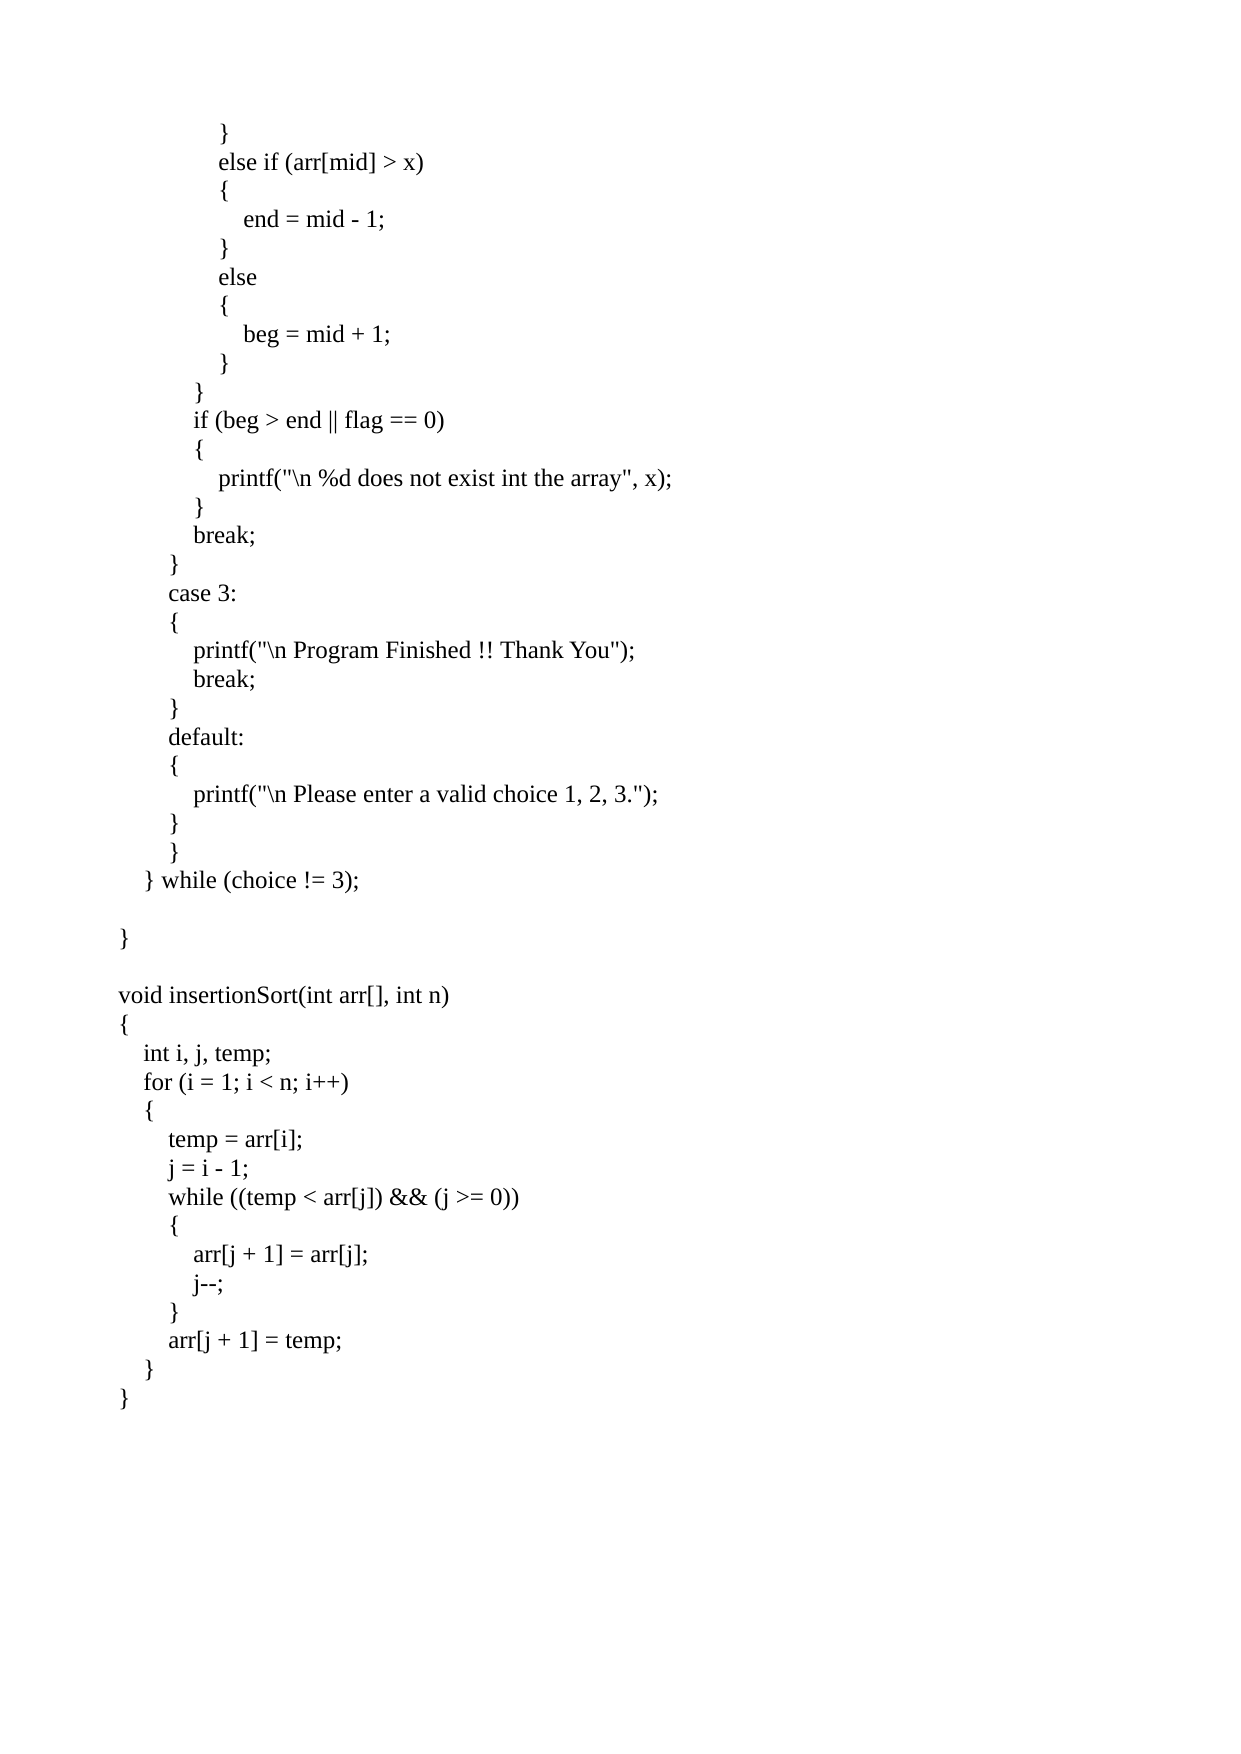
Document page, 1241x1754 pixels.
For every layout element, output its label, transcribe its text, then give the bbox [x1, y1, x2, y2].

text { [118, 1211, 1122, 1239]
text { [118, 176, 1122, 204]
text { [118, 607, 1122, 636]
text { [118, 291, 1122, 319]
text default: [118, 722, 1122, 751]
text { [118, 1009, 1122, 1038]
text } [118, 693, 1122, 722]
text case 3: [118, 578, 1122, 607]
text } [118, 808, 1122, 837]
text break; [118, 521, 1122, 549]
text j--; [118, 1268, 1122, 1297]
text } [118, 1297, 1122, 1326]
text } [118, 377, 1122, 406]
text printf("\n Please enter a valid choice 1, 2, 3."); [118, 779, 1122, 808]
text arr[j + 1] = arr[j]; [118, 1239, 1122, 1268]
text } [118, 923, 1122, 952]
text } [118, 837, 1122, 866]
text } [118, 1354, 1122, 1383]
text } [118, 1383, 1122, 1412]
text } [118, 492, 1122, 521]
text printf("\n %d does not exist int the array", x); [118, 463, 1122, 492]
text end = mid - 1; [118, 204, 1122, 233]
text else if (arr[mid] > x) [118, 147, 1122, 176]
text temp = arr[i]; [118, 1124, 1122, 1153]
text } while (choice != 3); [118, 866, 1122, 894]
text j = i - 1; [118, 1153, 1122, 1182]
text { [118, 1096, 1122, 1124]
text } [118, 549, 1122, 578]
text for (i = 1; i < n; i++) [118, 1067, 1122, 1096]
text int i, j, temp; [118, 1038, 1122, 1067]
text while ((temp < arr[j]) && (j >= 0)) [118, 1182, 1122, 1211]
text break; [118, 664, 1122, 693]
text else [118, 262, 1122, 291]
text printf("\n Program Finished !! Thank You"); [118, 636, 1122, 664]
text } [118, 118, 1122, 147]
text { [118, 751, 1122, 779]
text } [118, 233, 1122, 262]
text void insertionSort(int arr[], int n) [118, 981, 1122, 1009]
text arr[j + 1] = temp; [118, 1326, 1122, 1354]
text } [118, 348, 1122, 377]
text if (beg > end || flag == 0) [118, 406, 1122, 434]
text { [118, 434, 1122, 463]
text beg = mid + 1; [118, 319, 1122, 348]
